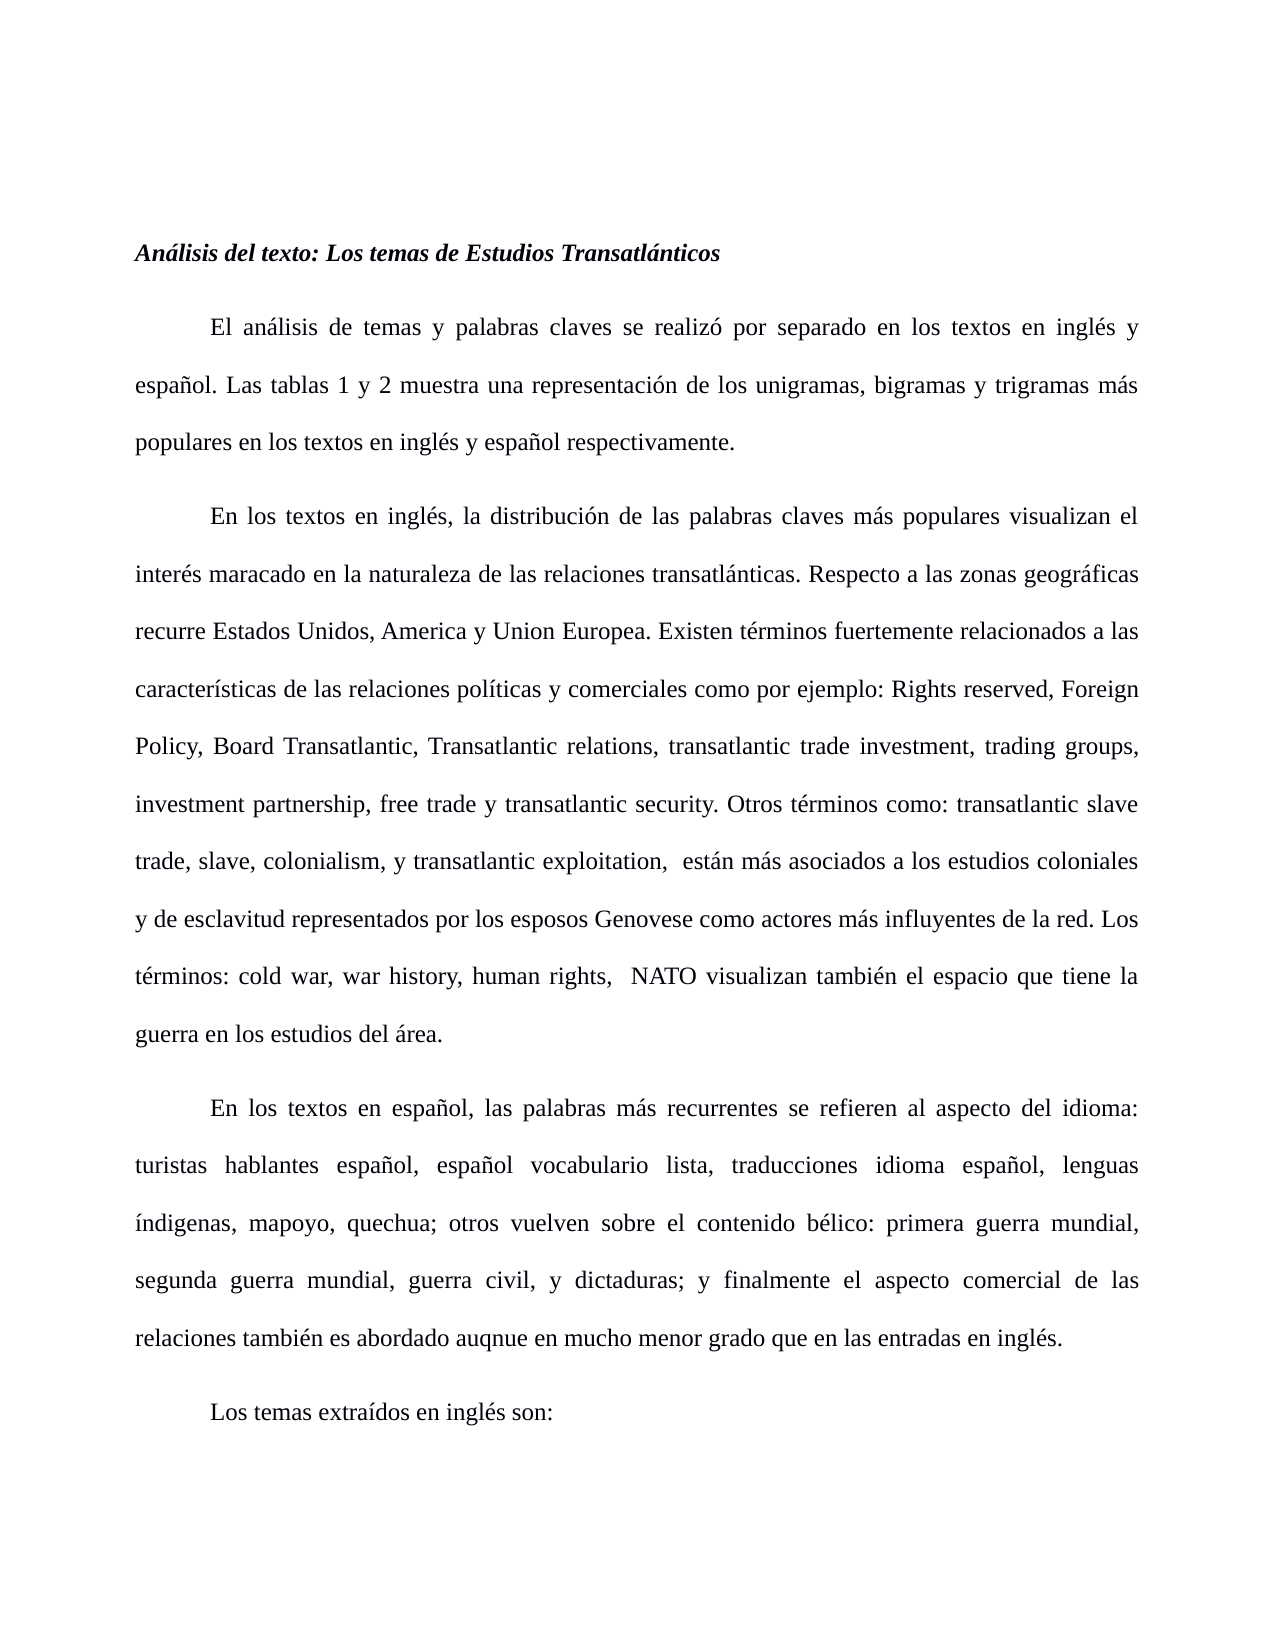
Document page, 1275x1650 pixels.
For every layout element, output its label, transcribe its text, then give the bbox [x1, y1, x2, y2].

text Los temas extraídos en inglés son: [135, 1397, 1140, 1426]
text Análisis del texto: Los temas de Estudios Transatlánticos [135, 238, 1140, 267]
text El análisis de temas y palabras claves se realizó por separado en los textos en inglés y español. Las tablas 1 y 2 muestra una representación de los unigramas, bigramas y trigramas más populares en los textos en inglés y español respectivamente. [135, 312, 1140, 456]
text En los textos en español, las palabras más recurrentes se refieren al aspecto del idioma: turistas hablantes español, español vocabulario lista, traducciones idioma español, lenguas índigenas, mapoyo, quechua; otros vuelven sobre el contenido bélico: primera guerra mundial, segunda guerra mundial, guerra civil, y dictaduras; y finalmente el aspecto comercial de las relaciones también es abordado auqnue en mucho menor grado que en las entradas en inglés. [135, 1093, 1140, 1352]
text En los textos en inglés, la distribución de las palabras claves más populares visualizan el interés maracado en la naturaleza de las relaciones transatlánticas. Respecto a las zonas geográficas recurre Estados Unidos, America y Union Europea. Existen términos fuertemente relacionados a las características de las relaciones políticas y comerciales como por ejemplo: Rights reserved, Foreign Policy, Board Transatlantic, Transatlantic relations, transatlantic trade investment, trading groups, investment partnership, free trade y transatlantic security. Otros términos como: transatlantic slave trade, slave, colonialism, y transatlantic exploitation, están más asociados a los estudios coloniales y de esclavitud representados por los esposos Genovese como actores más influyentes de la red. Los términos: cold war, war history, human rights, NATO visualizan también el espacio que tiene la guerra en los estudios del área. [135, 501, 1140, 1048]
